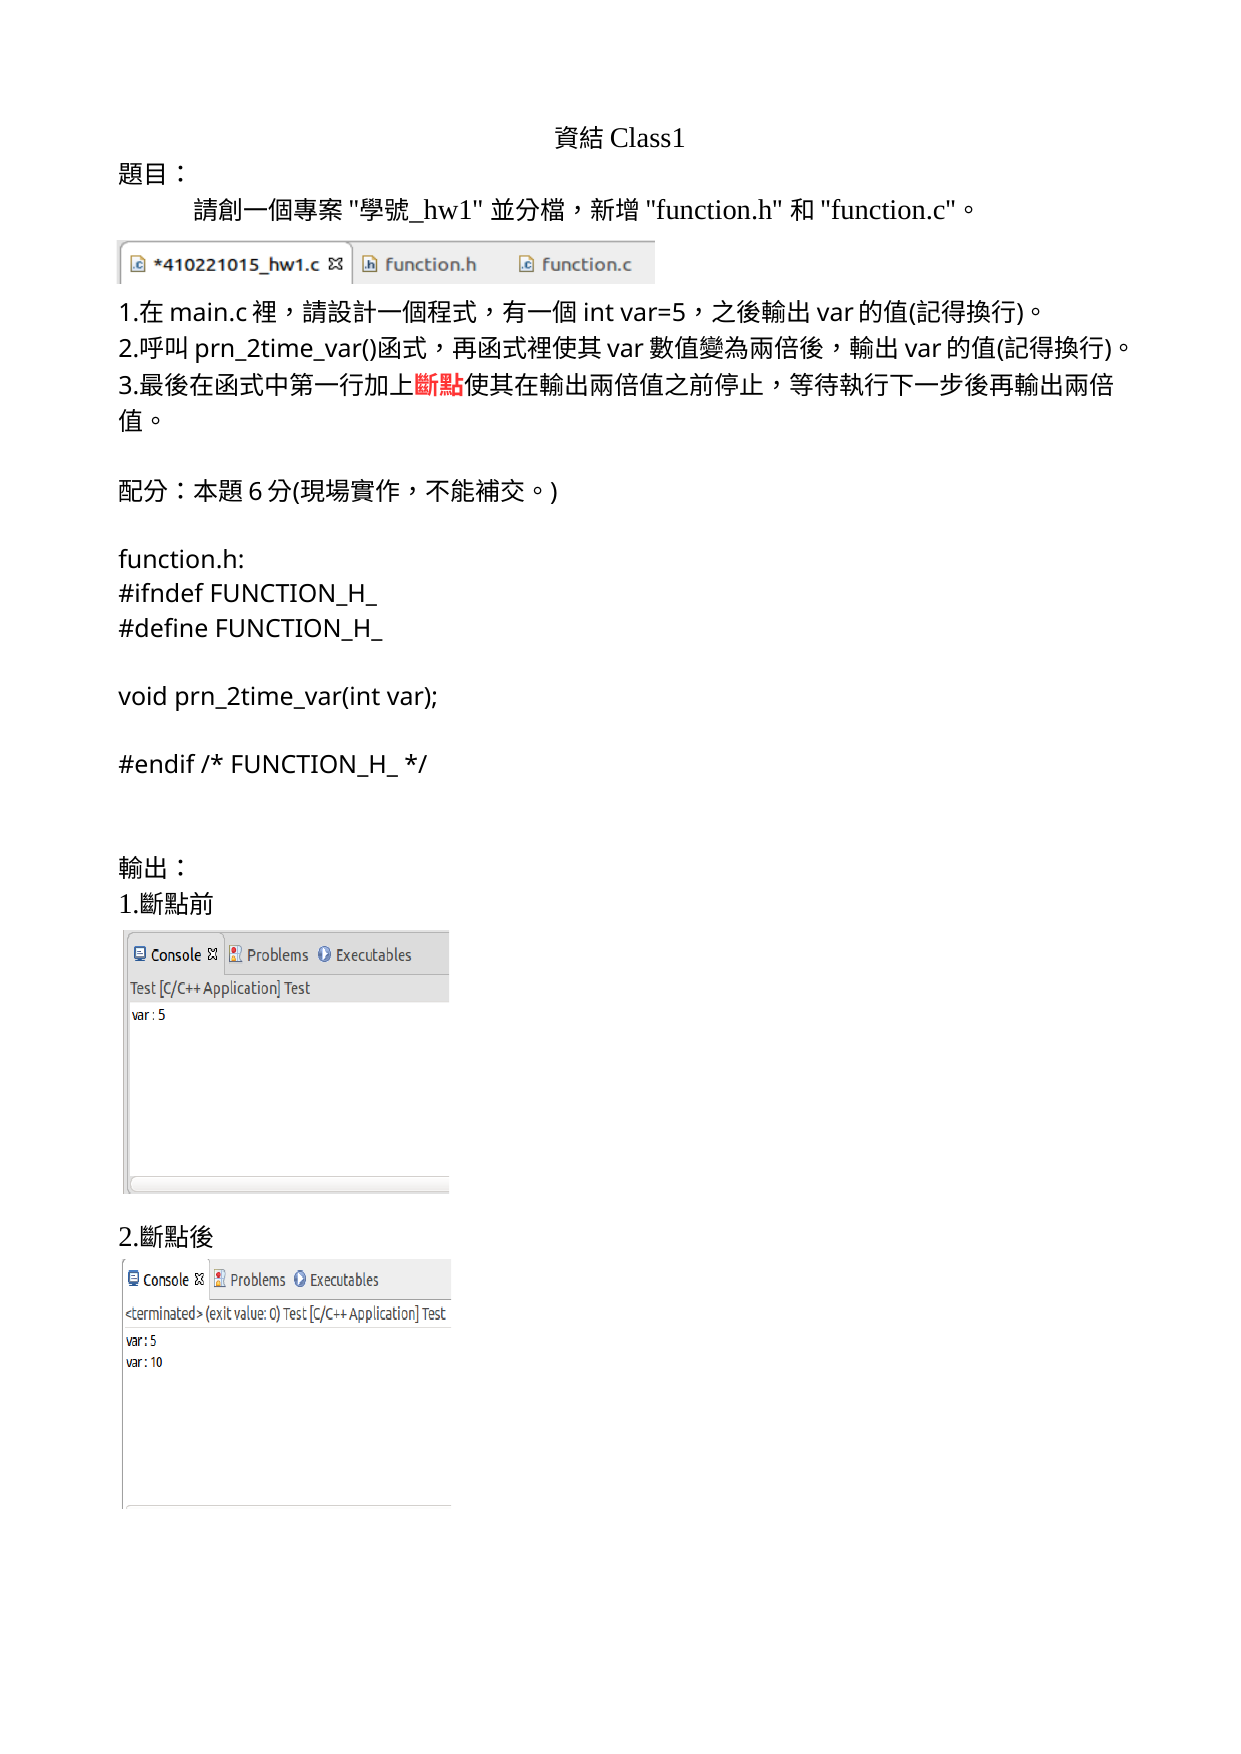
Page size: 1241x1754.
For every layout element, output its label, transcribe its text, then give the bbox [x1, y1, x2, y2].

text 2.斷點後 [118, 1217, 1122, 1254]
text function.h: [118, 542, 1122, 576]
text 配分：本題6分(現場實作，不能補交。) [118, 472, 1122, 508]
text 1.斷點前 [118, 885, 1122, 921]
text 資結Class1 [118, 118, 1122, 154]
text 2.呼叫prn_2time_var()函式，再函式裡使其var數值變為兩倍後，輸出 var的值(記得換行)。 [118, 329, 1122, 365]
picture [116, 240, 655, 284]
text 題目： [118, 154, 1122, 191]
text #endif /* FUNCTION_H_ */ [118, 746, 1122, 781]
text 請創一個專案 ''學號_hw1'' 並分檔，新增 ''function.h'' 和 ''function.c''。 [118, 191, 1122, 227]
text #ifndef FUNCTION_H_ [118, 576, 1122, 610]
picture [122, 930, 450, 1194]
text 3.最後在函式中第一行加上斷點使其在輸出兩倍值之前停止，等待執行下一步後再輸出兩倍值。 [118, 365, 1122, 438]
picture [121, 1259, 452, 1509]
text 輸出： [118, 849, 1122, 885]
text 1.在main.c裡，請設計一個程式，有一個 int var=5，之後輸出 var的值(記得換行)。 [118, 293, 1122, 329]
text void prn_2time_var(int var); [118, 678, 1122, 712]
text #define FUNCTION_H_ [118, 610, 1122, 644]
